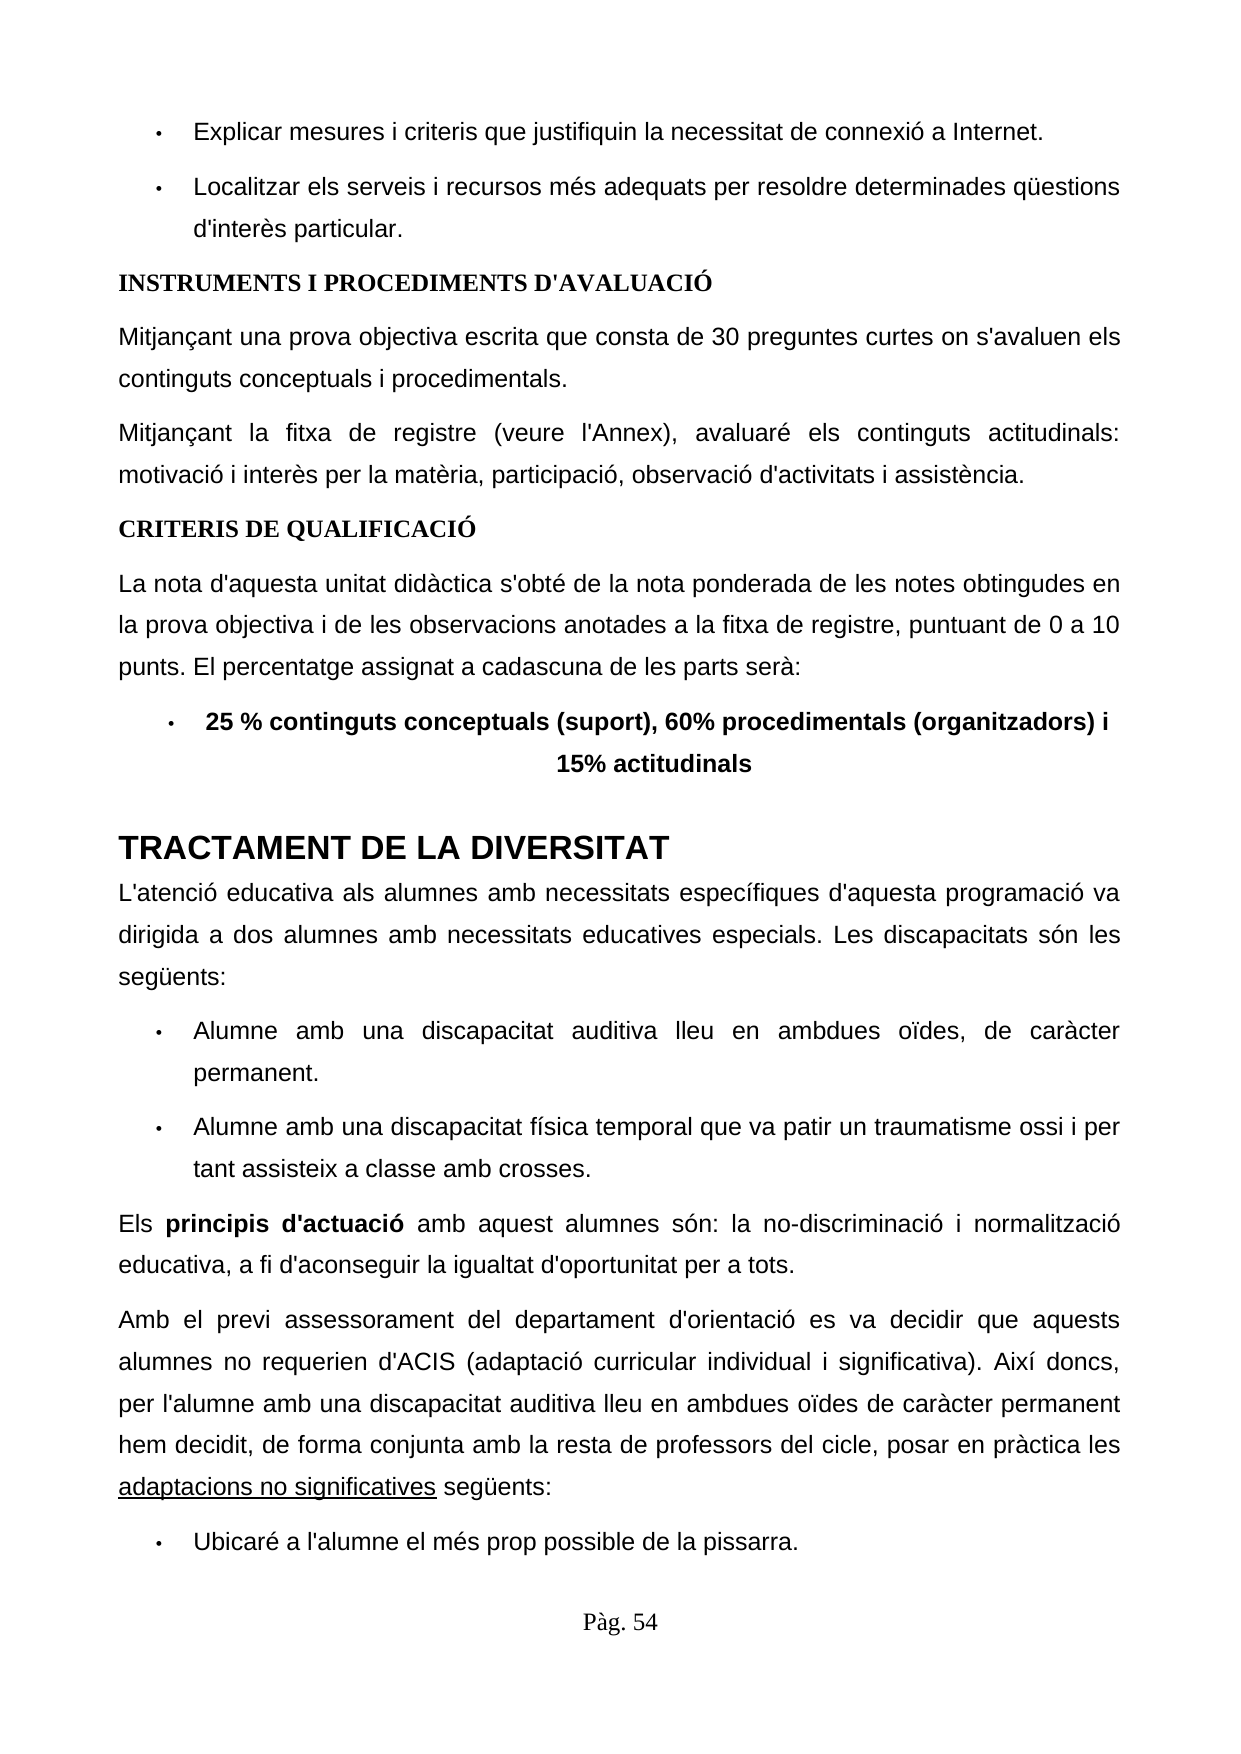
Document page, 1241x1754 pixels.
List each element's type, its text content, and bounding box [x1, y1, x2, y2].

list Localitzar els serveis i recursos més adequats per resoldre determinades qüestions d'interès particular. [156, 172, 1122, 242]
text L'atenció educativa als alumnes amb necessitats específiques d'aquesta programació va dirigida a dos alumnes amb necessitats educatives especials. Les discapacitats són les següents: [118, 879, 1122, 990]
text CRITERIS DE QUALIFICACIÓ [118, 515, 1122, 543]
text Mitjançant la fitxa de registre (veure l'Annex), avaluaré els continguts actitudinals: motivació i interès per la matèria, participació, observació d'activitats i assistència. [118, 419, 1122, 489]
list Explicar mesures i criteris que justifiquin la necessitat de connexió a Internet. [156, 118, 1122, 146]
text Mitjançant una prova objectiva escrita que consta de 30 preguntes curtes on s'avaluen els continguts conceptuals i procedimentals. [118, 323, 1122, 393]
list Alumne amb una discapacitat física temporal que va patir un traumatisme ossi i per tant assisteix a classe amb crosses. [156, 1113, 1122, 1183]
text La nota d'aquesta unitat didàctica s'obté de la nota ponderada de les notes obtingudes en la prova objectiva i de les observacions anotades a la fitxa de registre, puntuant de 0 a 10 punts. El percentatge assignat a cadascuna de les parts serà: [118, 569, 1122, 681]
list Ubicaré a l'alumne el més prop possible de la pissarra. [156, 1527, 1122, 1555]
list Alumne amb una discapacitat auditiva lleu en ambdues oïdes, de caràcter permanent. [156, 1017, 1122, 1087]
list 25 % continguts conceptuals (suport), 60% procedimentals (organitzadors) i 15% actitudinals [156, 707, 1122, 777]
text Els principis d'actuació amb aquest alumnes són: la no-discriminació i normalització educativa, a fi d'aconseguir la igualtat d'oportunitat per a tots. [118, 1209, 1122, 1279]
subtitle TRACTAMENT DE LA DIVERSITAT [118, 829, 1122, 866]
text Amb el previ assessorament del departament d'orientació es va decidir que aquests alumnes no requerien d'ACIS (adaptació curricular individual i significativa). Així doncs, per l'alumne amb una discapacitat auditiva lleu en ambdues oïdes de caràcter permanent hem decidit, de forma conjunta amb la resta de professors del cicle, posar en pràctica les adaptacions no significatives següents: [118, 1306, 1122, 1501]
text INSTRUMENTS I PROCEDIMENTS D'AVALUACIÓ [118, 269, 1122, 296]
